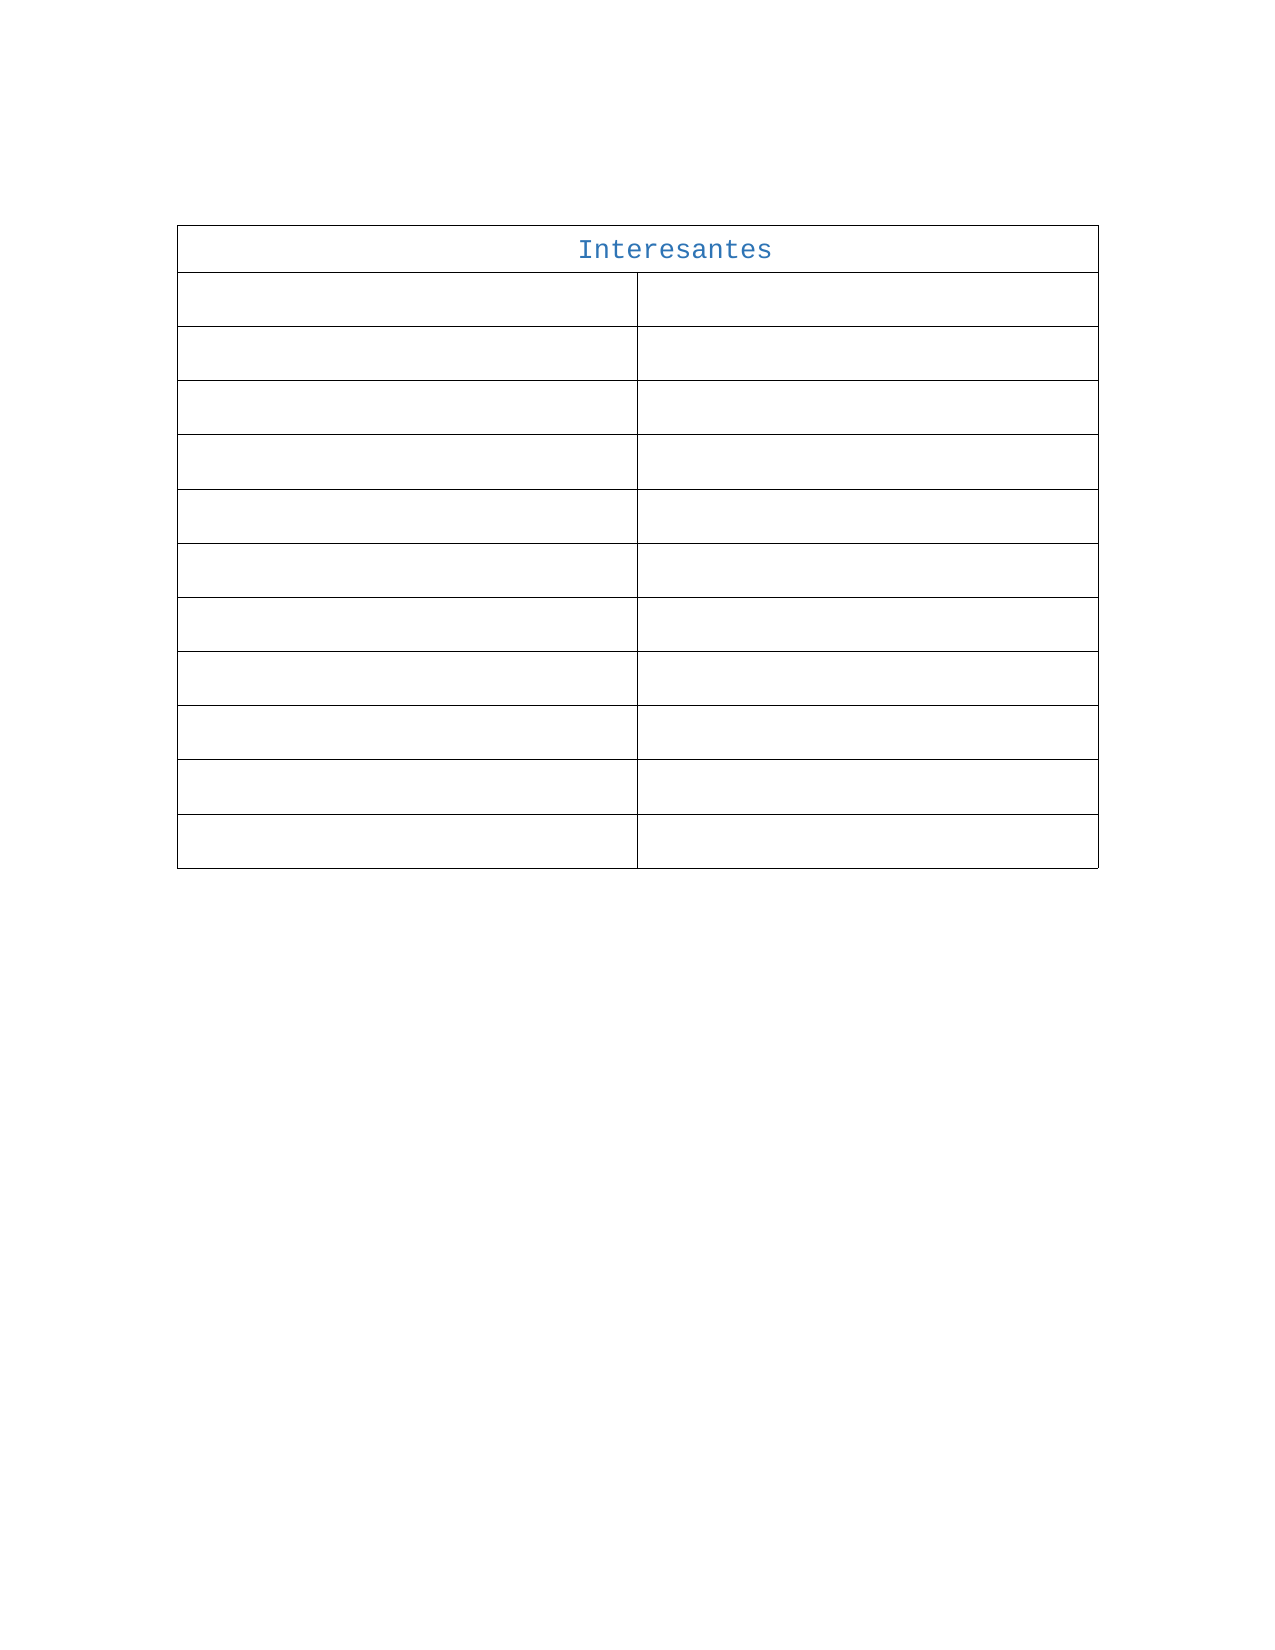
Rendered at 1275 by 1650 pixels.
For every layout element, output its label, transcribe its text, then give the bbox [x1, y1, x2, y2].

table_cell [638, 490, 1098, 543]
table_cell [178, 815, 637, 868]
table_cell [638, 706, 1098, 759]
table_cell [178, 490, 637, 543]
table_header Interesantes [178, 226, 1098, 272]
table_cell [638, 327, 1098, 380]
table_cell [638, 760, 1098, 813]
table_cell [178, 381, 637, 434]
table_cell [178, 273, 637, 326]
table_cell [178, 760, 637, 813]
table_cell [638, 435, 1098, 488]
table_cell [638, 652, 1098, 705]
table_cell [638, 273, 1098, 326]
table_cell [178, 652, 637, 705]
table_cell [178, 598, 637, 651]
table_cell [178, 435, 637, 488]
table_cell [178, 544, 637, 597]
table_cell [638, 544, 1098, 597]
table_cell [638, 815, 1098, 868]
table_cell [638, 381, 1098, 434]
table_cell [178, 706, 637, 759]
table_cell [178, 327, 637, 380]
table_cell [638, 598, 1098, 651]
